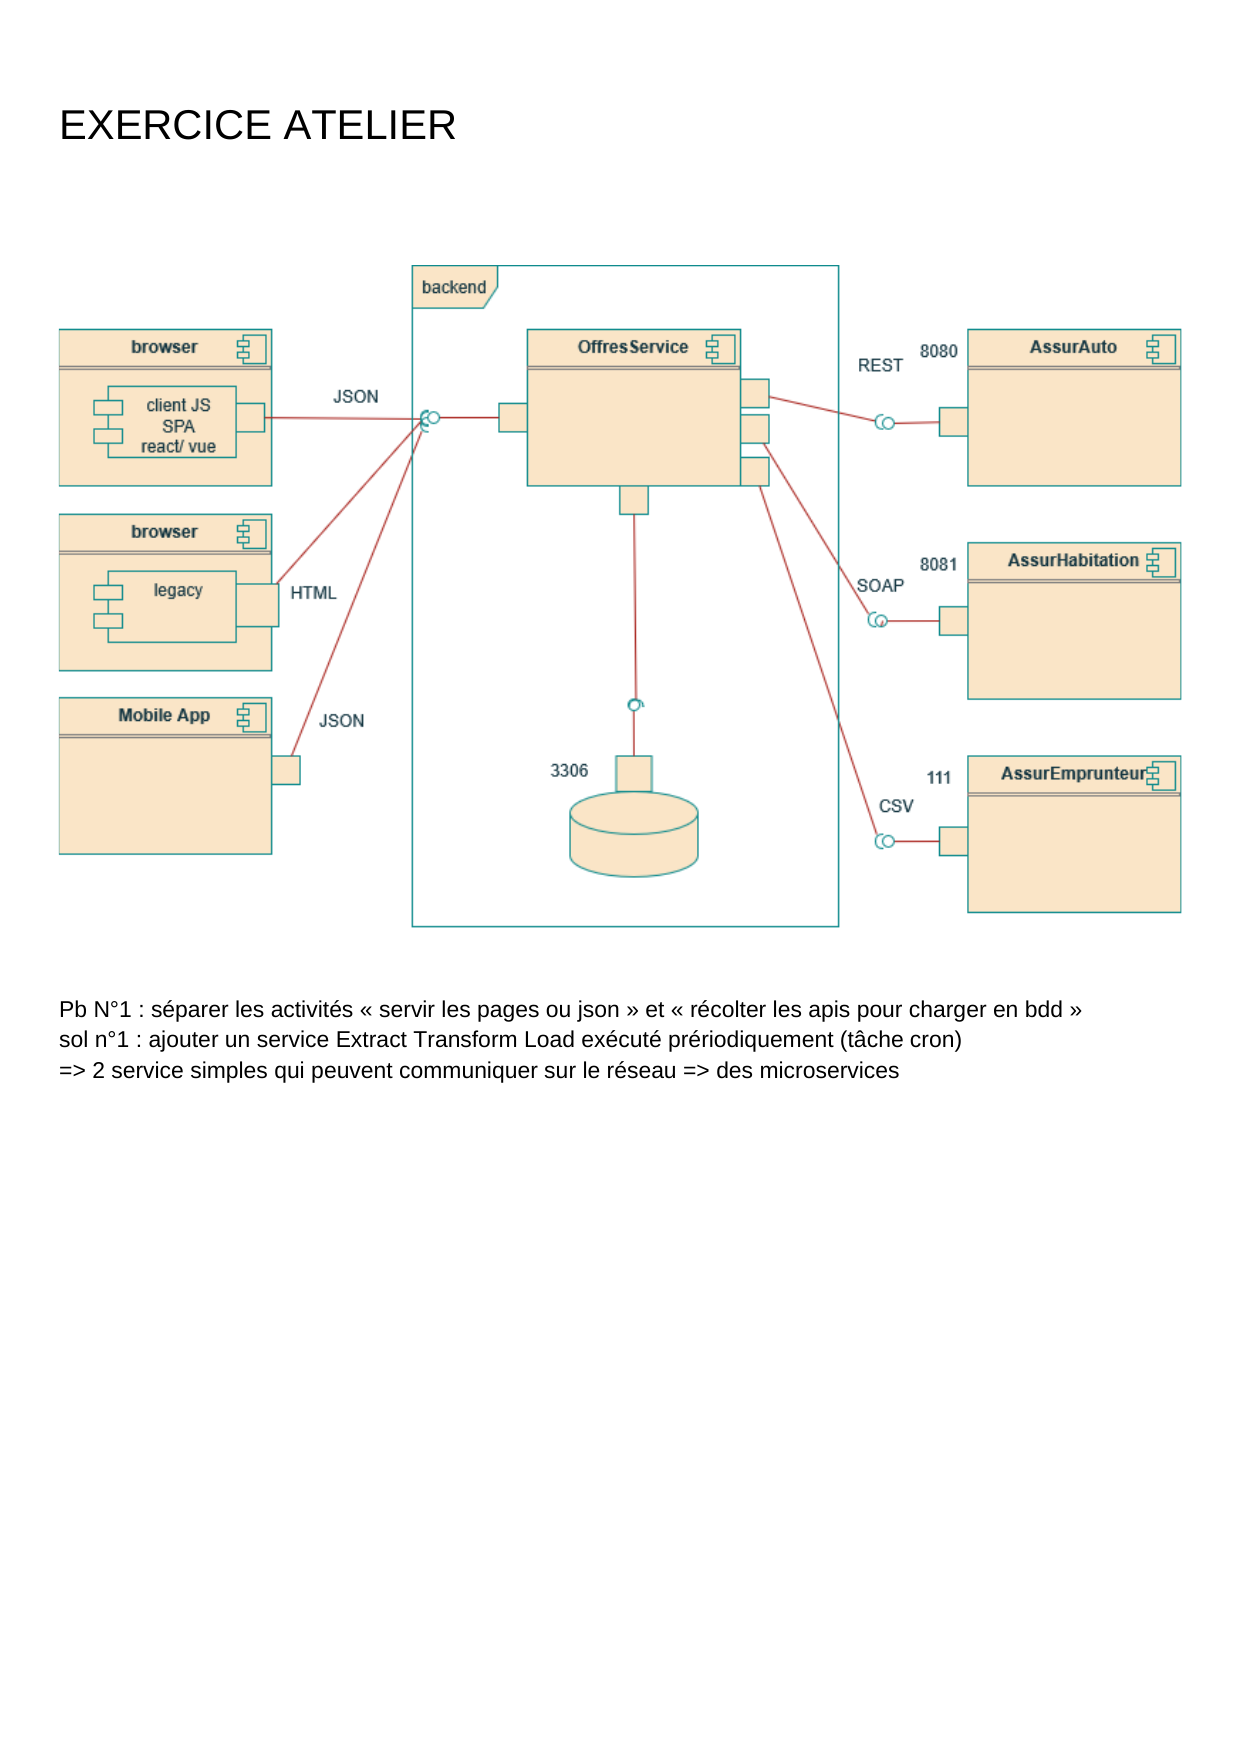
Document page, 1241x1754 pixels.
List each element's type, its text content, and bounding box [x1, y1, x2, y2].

text sol n°1 : ajouter un service Extract Transform Load exécuté prériodiquement (tâche cron) [59, 1026, 1181, 1053]
text => 2 service simples qui peuvent communiquer sur le réseau => des microservices [59, 1057, 1181, 1083]
subtitle EXERCICE ATELIER [59, 101, 1181, 148]
text Pb N°1 : séparer les activités « servir les pages ou json » et « récolter les apis pour charger en bdd » [59, 996, 1181, 1023]
picture [58, 265, 1182, 929]
